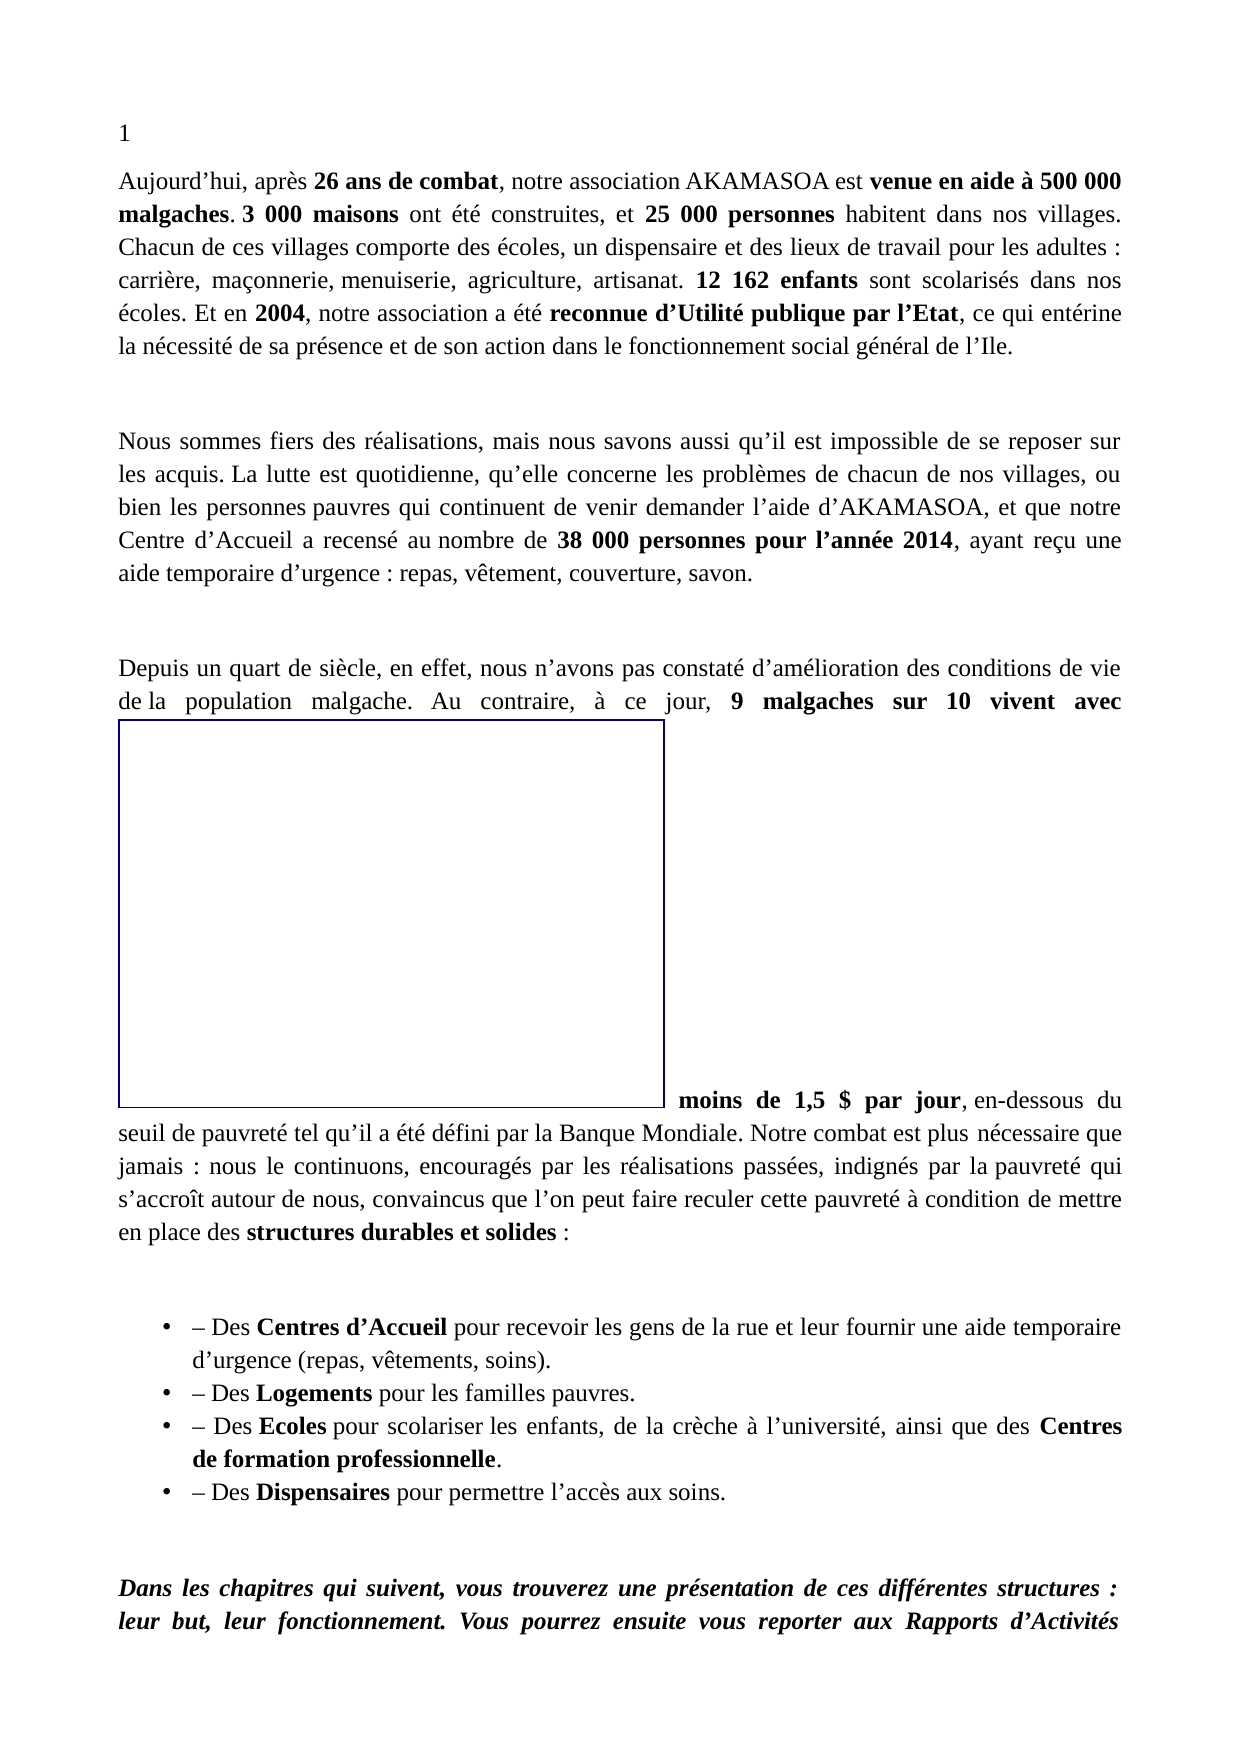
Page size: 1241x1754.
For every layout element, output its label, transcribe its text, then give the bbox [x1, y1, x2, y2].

text Dans les chapitres qui suivent, vous trouverez une présentation de ces différentes structures : leur but, leur fonctionnement. Vous pourrez ensuite vous reporter aux Rapports d’Activités [118, 1573, 1122, 1634]
text Nous sommes fiers des réalisations, mais nous savons aussi qu’il est impossible de se reposer sur les acquis. La lutte est quotidienne, qu’elle concerne les problèmes de chacun de nos villages, ou bien les personnes pauvres qui continuent de venir demander l’aide d’AKAMASOA, et que notre Centre d’Accueil a recensé au nombre de 38 000 personnes pour l’année 2014, ayant reçu une aide temporaire d’urgence : repas, vêtement, couverture, savon. [118, 426, 1122, 587]
list – Des Dispensaires pour permettre l’accès aux soins. [162, 1477, 1122, 1506]
text Depuis un quart de siècle, en effet, nous n’avons pas constaté d’amélioration des conditions de vie de la population malgache. Au contraire, à ce jour, 9 malgaches sur 10 vivent avec moins de 1,5 $ par jour, en-dessous du seuil de pauvreté tel qu’il a été défini par la Banque Mondiale. Notre combat est plus nécessaire que jamais : nous le continuons, encouragés par les réalisations passées, indignés par la pauvreté qui s’accroît autour de nous, convaincus que l’on peut faire reculer cette pauvreté à condition de mettre en place des structures durables et solides : [118, 653, 1122, 1246]
text Aujourd’hui, après 26 ans de combat, notre association AKAMASOA est venue en aide à 500 000 malgaches. 3 000 maisons ont été construites, et 25 000 personnes habitent dans nos villages. Chacun de ces villages comporte des écoles, un dispensaire et des lieux de travail pour les adultes : carrière, maçonnerie, menuiserie, agriculture, artisanat. 12 162 enfants sont scolarisés dans nos écoles. Et en 2004, notre association a été reconnue d’Utilité publique par l’Etat, ce qui entérine la nécessité de sa présence et de son action dans le fonctionnement social général de l’Ile. [118, 166, 1122, 359]
text 1 [118, 118, 1122, 147]
list – Des Ecoles pour scolariser les enfants, de la crèche à l’université, ainsi que des Centres de formation professionnelle. [162, 1411, 1122, 1473]
list – Des Centres d’Accueil pour recevoir les gens de la rue et leur fournir une aide temporaire d’urgence (repas, vêtements, soins). [162, 1312, 1122, 1374]
list – Des Logements pour les familles pauvres. [162, 1378, 1122, 1407]
